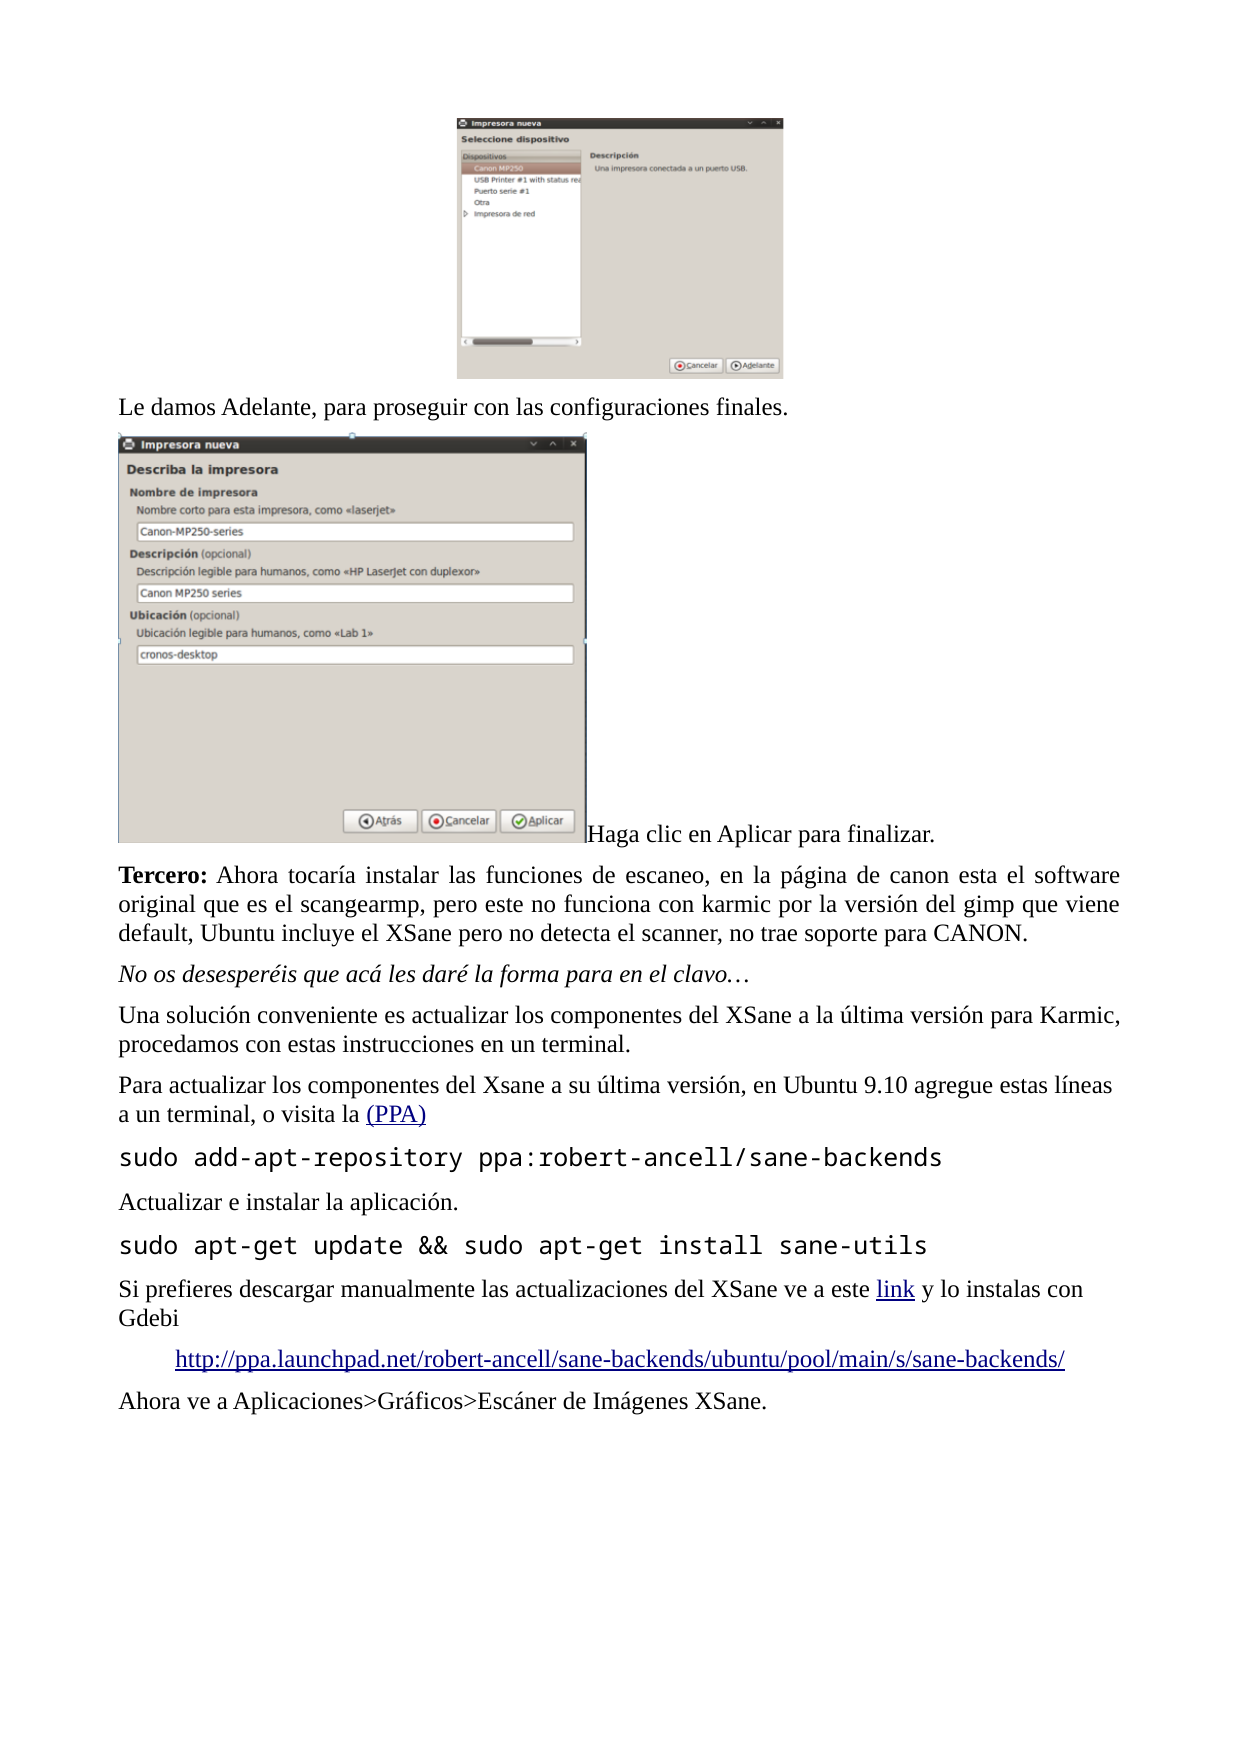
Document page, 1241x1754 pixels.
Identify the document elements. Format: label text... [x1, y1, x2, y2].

text sudo add-apt-repository ppa:robert-ancell/sane-backends [118, 1140, 1122, 1174]
text No os desesperéis que acá les daré la forma para en el clavo… [118, 959, 1122, 988]
text Le damos Adelante, para proseguir con las configuraciones finales. [118, 392, 1122, 420]
text Para actualizar los componentes del Xsane a su última versión, en Ubuntu 9.10 agregue estas líneas a un terminal, o visita la (PPA) [118, 1070, 1122, 1128]
text sudo apt-get update && sudo apt-get install sane-utils [118, 1228, 1122, 1262]
picture [118, 432, 587, 843]
text Haga clic en Aplicar para finalizar. [118, 433, 1122, 848]
text Tercero: Ahora tocaría instalar las funciones de escaneo, en la página de canon esta el software original que es el scangearmp, pero este no funciona con karmic por la versión del gimp que viene default, Ubuntu incluye el XSane pero no detecta el scanner, no trae soporte para CANON. [118, 860, 1122, 946]
text Si prefieres descargar manualmente las actualizaciones del XSane ve a este link y lo instalas con Gdebi [118, 1274, 1122, 1332]
text http://ppa.launchpad.net/robert-ancell/sane-backends/ubuntu/pool/main/s/sane-backends/ [118, 1344, 1122, 1373]
text Una solución conveniente es actualizar los componentes del XSane a la última versión para Karmic, procedamos con estas instrucciones en un terminal. [118, 1000, 1122, 1058]
picture [456, 118, 784, 379]
text Ahora ve a Aplicaciones>Gráficos>Escáner de Imágenes XSane. [118, 1386, 1122, 1414]
text Actualizar e instalar la aplicación. [118, 1187, 1122, 1215]
